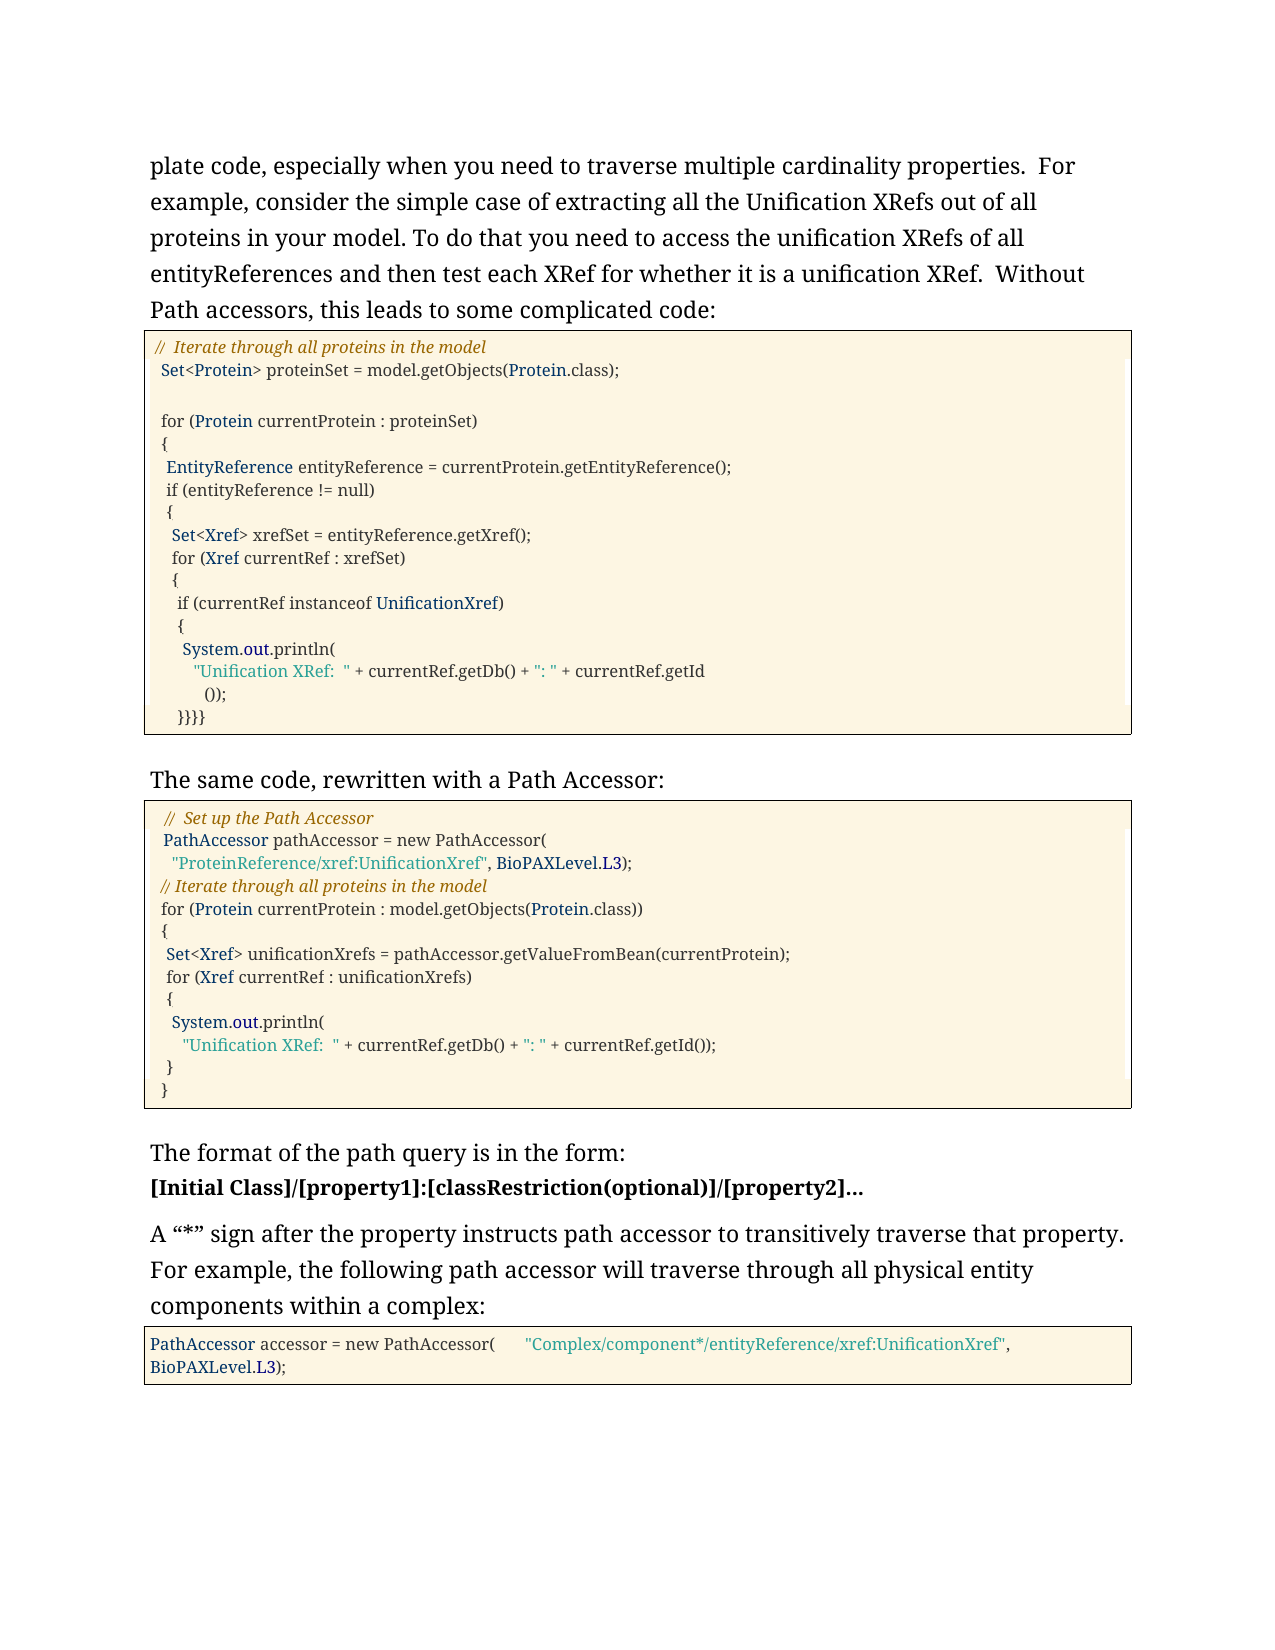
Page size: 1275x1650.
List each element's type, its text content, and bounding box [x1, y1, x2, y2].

text The format of the path query is in the form: [150, 1137, 1125, 1169]
text { [150, 988, 1125, 1011]
text for (Xref currentRef : xrefSet) [150, 546, 1125, 569]
text The same code, rewritten with a Path Accessor: [150, 764, 1125, 795]
text { [150, 569, 1125, 592]
text System.out.println( [150, 637, 1125, 660]
text { [150, 433, 1125, 455]
text ()); [150, 682, 1125, 699]
text // Set up the Path Accessor [145, 801, 1131, 829]
text Set<Xref> unificationXrefs = pathAccessor.getValueFromBean(currentProtein); [150, 942, 1125, 965]
text { [150, 614, 1125, 637]
text [Initial Class]/[property1]:[classRestriction(optional)]/[property2]... [150, 1173, 1125, 1202]
text for (Xref currentRef : unificationXrefs) [150, 965, 1125, 988]
text if (entityReference != null) [150, 478, 1125, 501]
text "ProteinReference/xref:UnificationXref", BioPAXLevel.L3); [150, 852, 1125, 874]
text for (Protein currentProtein : proteinSet) [150, 410, 1125, 433]
text } [145, 1072, 1131, 1108]
text // Iterate through all proteins in the model [145, 331, 1131, 359]
text if (currentRef instanceof UnificationXref) [150, 592, 1125, 614]
text "Unification XRef: " + currentRef.getDb() + ": " + currentRef.getId()); [150, 1033, 1125, 1056]
text Set<Xref> xrefSet = entityReference.getXref(); [150, 523, 1125, 546]
text EntityReference entityReference = currentProtein.getEntityReference(); [150, 455, 1125, 478]
text PathAccessor accessor = new PathAccessor( "Complex/component*/entityReference/xref:UnificationXref", BioPAXLevel.L3); [145, 1327, 1131, 1384]
text "Unification XRef: " + currentRef.getDb() + ": " + currentRef.getId [150, 660, 1125, 682]
text { [150, 501, 1125, 523]
text } [150, 1056, 1125, 1072]
text // Iterate through all proteins in the model [150, 874, 1125, 897]
text System.out.println( [150, 1011, 1125, 1033]
text { [150, 920, 1125, 942]
text for (Protein currentProtein : model.getObjects(Protein.class)) [150, 897, 1125, 920]
text A “*” sign after the property instructs path accessor to transitively traverse that property. For example, the following path accessor will traverse through all physical entity components within a complex: [150, 1218, 1125, 1322]
text PathAccessor pathAccessor = new PathAccessor( [150, 829, 1125, 852]
text Set<Protein> proteinSet = model.getObjects(Protein.class); [150, 359, 1125, 382]
text }}}} [145, 699, 1131, 734]
text plate code, especially when you need to traverse multiple cardinality properties. For example, consider the simple case of extracting all the Unification XRefs out of all proteins in your model. To do that you need to access the unification XRefs of all entityReferences and then test each XRef for whether it is a unification XRef. Without Path accessors, this leads to some complicated code: [150, 150, 1125, 325]
